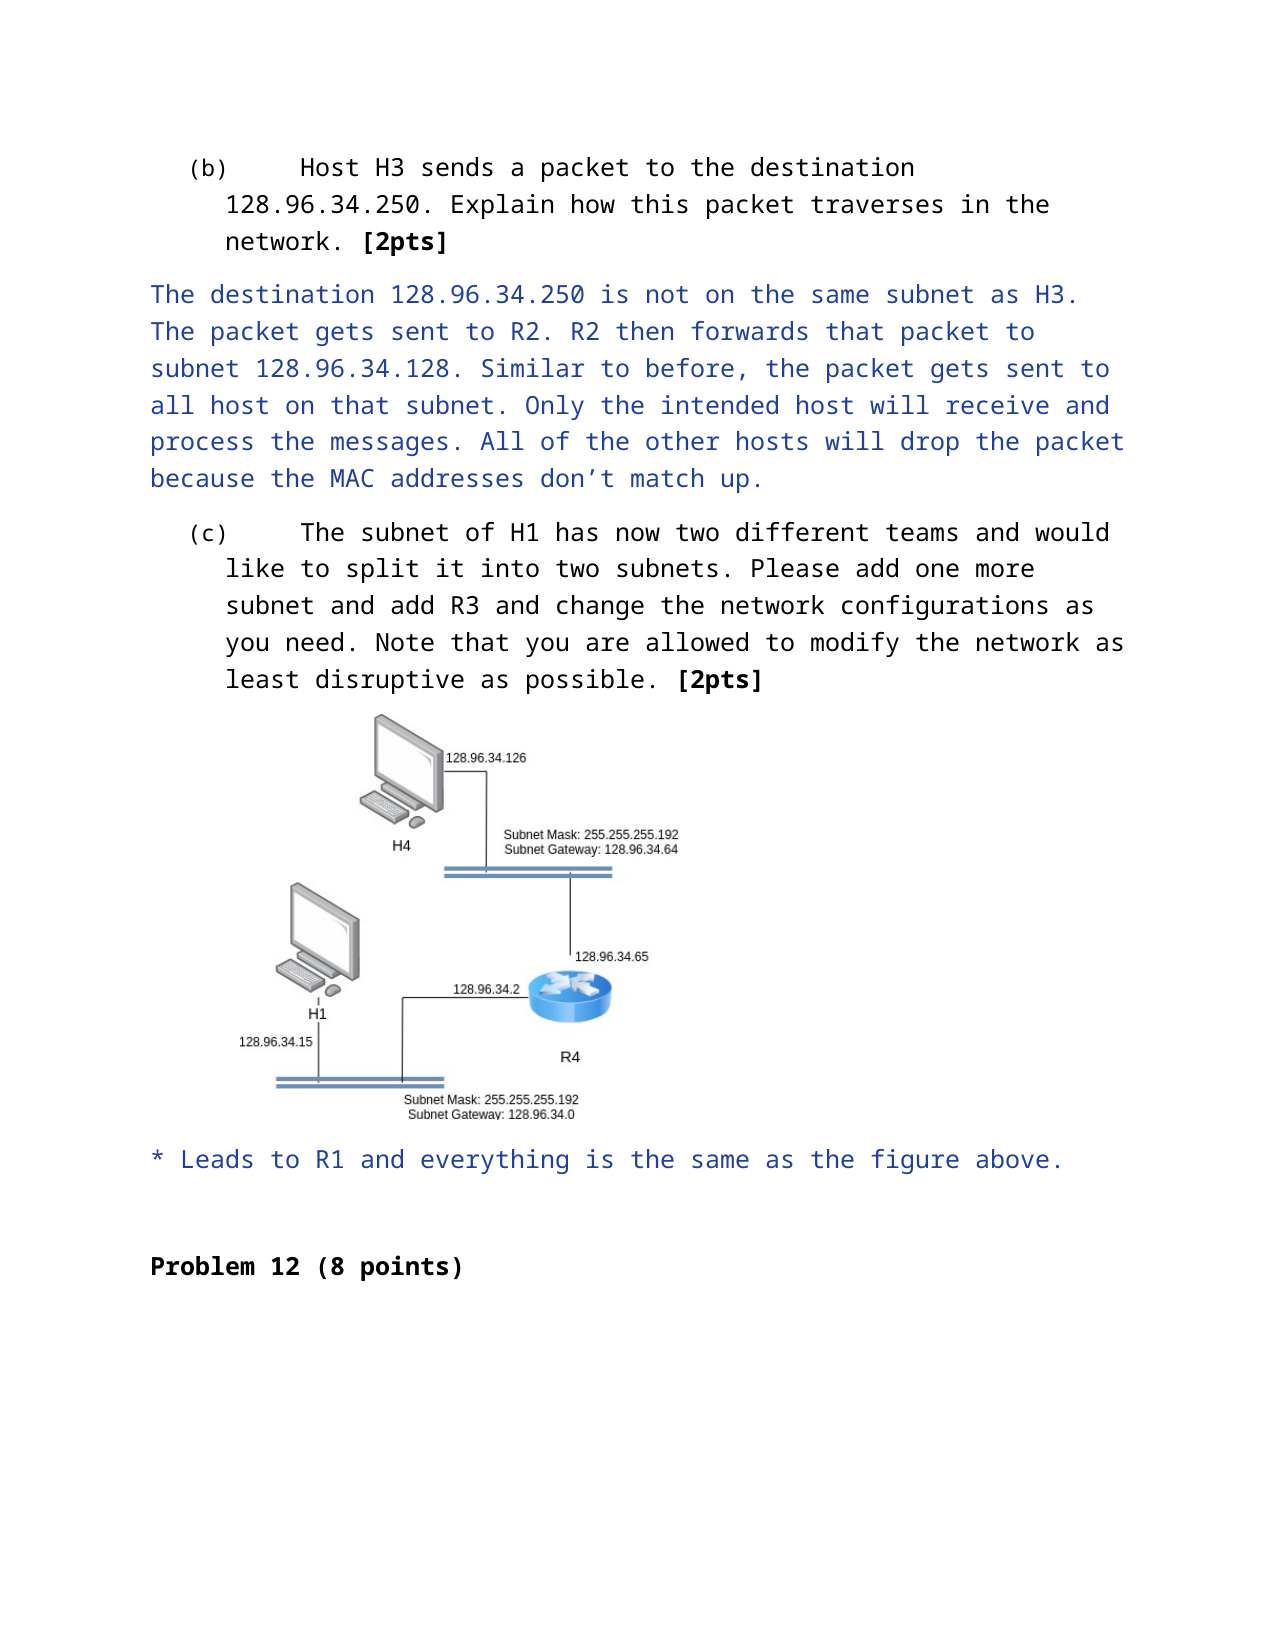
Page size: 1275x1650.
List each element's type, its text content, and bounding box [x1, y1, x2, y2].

list Host H3 sends a packet to the destination 128.96.34.250. Explain how this packet traverses in the network. [2pts] [187, 150, 1125, 258]
text Problem 12 (8 points) [150, 1249, 1125, 1283]
list The subnet of H1 has now two different teams and would like to split it into two subnets. Please add one more subnet and add R3 and change the network configurations as you need. Note that you are allowed to modify the network as least disruptive as possible. [2pts] [187, 514, 1125, 695]
text The destination 128.96.34.250 is not on the same subnet as H3. The packet gets sent to R2. R2 then forwards that packet to subnet 128.96.34.128. Similar to before, the packet gets sent to all host on that subnet. Only the intended host will receive and process the messages. All of the other hosts will drop the packet because the MAC addresses don’t match up. [150, 277, 1125, 495]
picture [240, 714, 680, 1120]
text * Leads to R1 and everything is the same as the figure above. [150, 715, 1125, 1176]
